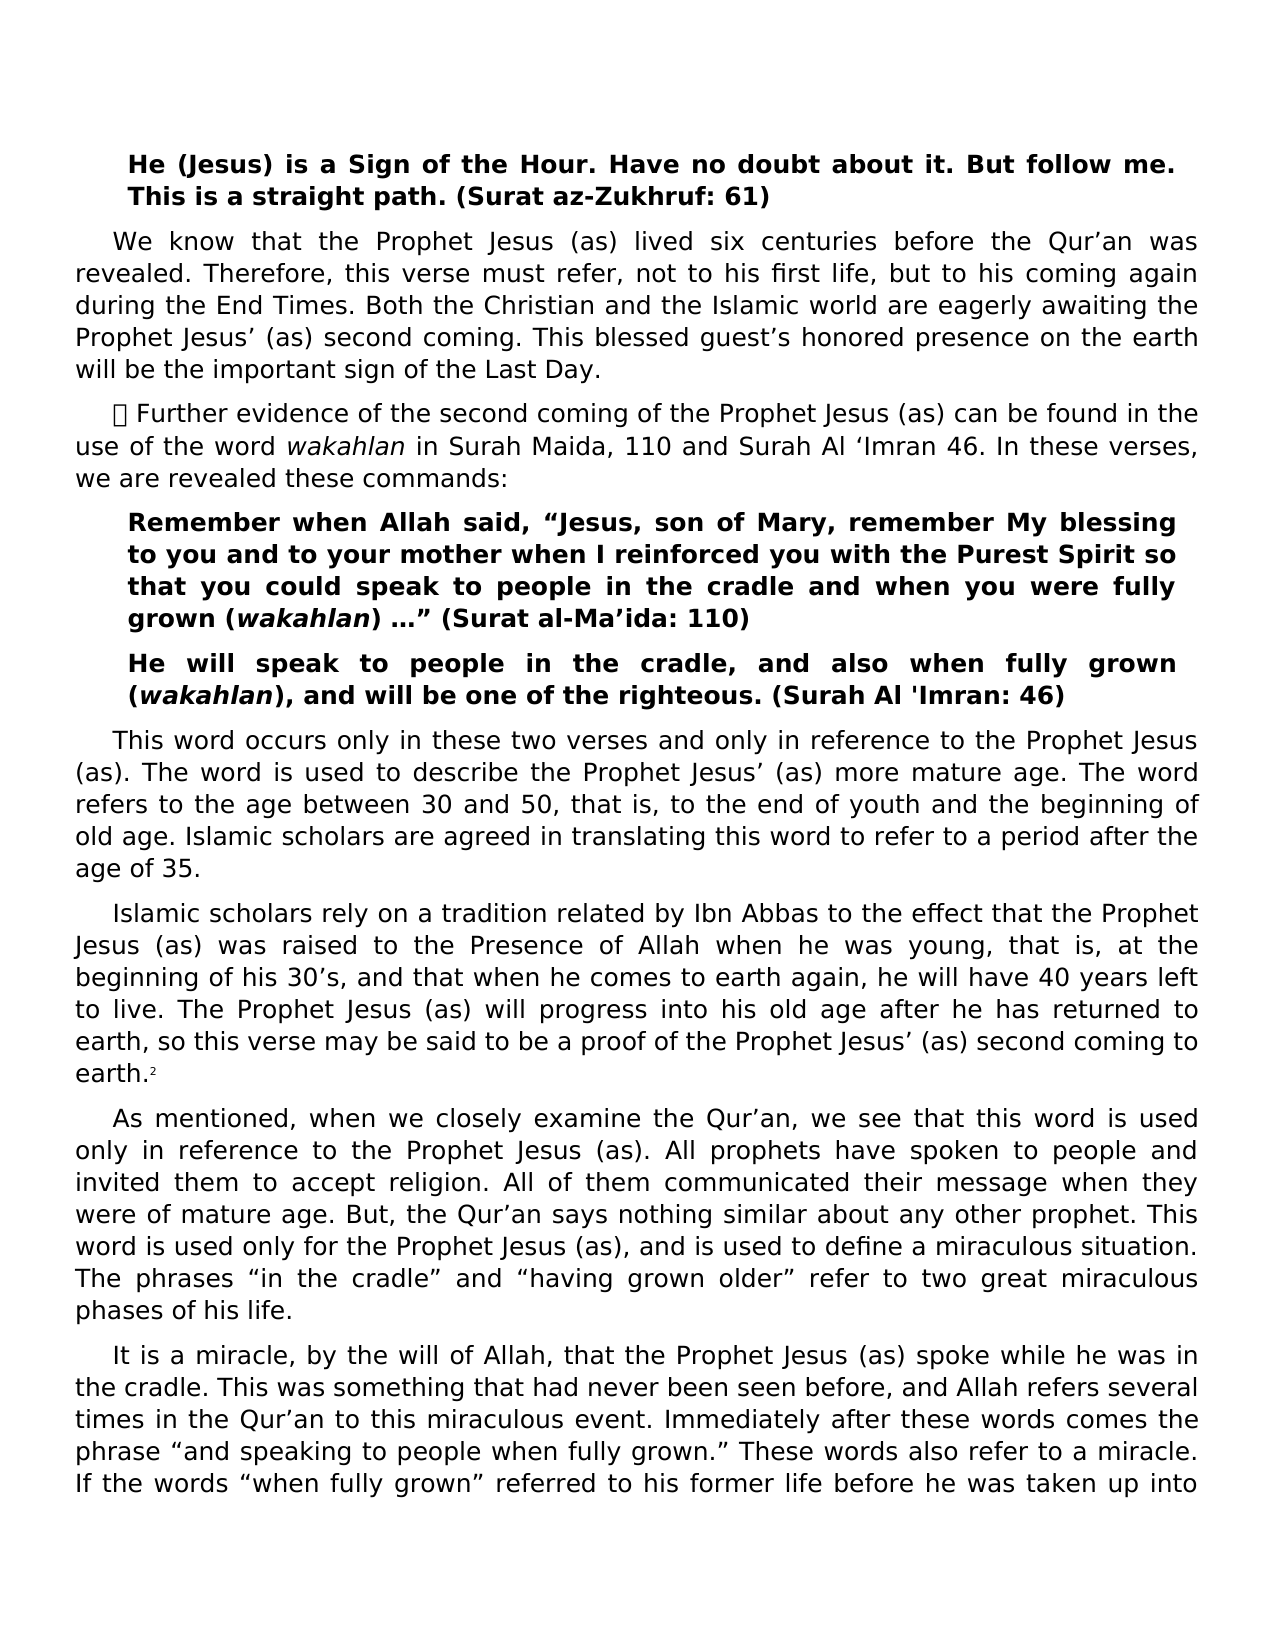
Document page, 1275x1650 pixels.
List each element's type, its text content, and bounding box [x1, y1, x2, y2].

text We know that the Prophet Jesus (as) lived six centuries before the Qur’an was revealed. Therefore, this verse must refer, not to his first life, but to his coming again during the End Times. Both the Christian and the Islamic world are eagerly awaiting the Prophet Jesus’ (as) second coming. This blessed guest’s honored presence on the earth will be the important sign of the Last Day. [75, 227, 1200, 384]
text This word occurs only in these two verses and only in reference to the Prophet Jesus (as). The word is used to describe the Prophet Jesus’ (as) more mature age. The word refers to the age between 30 and 50, that is, to the end of youth and the beginning of old age. Islamic scholars are agreed in translating this word to refer to a period after the age of 35. [75, 726, 1200, 883]
text Islamic scholars rely on a tradition related by Ibn Abbas to the effect that the Prophet Jesus (as) was raised to the Presence of Allah when he was young, that is, at the beginning of his 30’s, and that when he comes to earth again, he will have 40 years left to live. The Prophet Jesus (as) will progress into his old age after he has returned to earth, so this verse may be said to be a proof of the Prophet Jesus’ (as) second coming to earth.2 [75, 899, 1200, 1088]
text He (Jesus) is a Sign of the Hour. Have no doubt about it. But follow me. This is a straight path. (Surat az-Zukhruf: 61) [127, 150, 1177, 211]
text As mentioned, when we closely examine the Qur’an, we see that this word is used only in reference to the Prophet Jesus (as). All prophets have spoken to people and invited them to accept religion. All of them communicated their message when they were of mature age. But, the Qur’an says nothing similar about any other prophet. This word is used only for the Prophet Jesus (as), and is used to define a miraculous situation. The phrases “in the cradle” and “having grown older” refer to two great miraculous phases of his life. [75, 1104, 1200, 1325]
text Remember when Allah said, “Jesus, son of Mary, remember My blessing to you and to your mother when I reinforced you with the Purest Spirit so that you could speak to people in the cradle and when you were fully grown (wakahlan) …” (Surat al-Ma’ida: 110) [127, 508, 1177, 634]
text  Further evidence of the second coming of the Prophet Jesus (as) can be found in the use of the word wakahlan in Surah Maida, 110 and Surah Al ‘Imran 46. In these verses, we are revealed these commands: [75, 399, 1200, 493]
text It is a miracle, by the will of Allah, that the Prophet Jesus (as) spoke while he was in the cradle. This was something that had never been seen before, and Allah refers several times in the Qur’an to this miraculous event. Immediately after these words comes the phrase “and speaking to people when fully grown.” These words also refer to a miracle. If the words “when fully grown” referred to his former life before he was taken up into [75, 1341, 1200, 1498]
text He will speak to people in the cradle, and also when fully grown (wakahlan), and will be one of the righteous. (Surah Al 'Imran: 46) [127, 649, 1177, 710]
